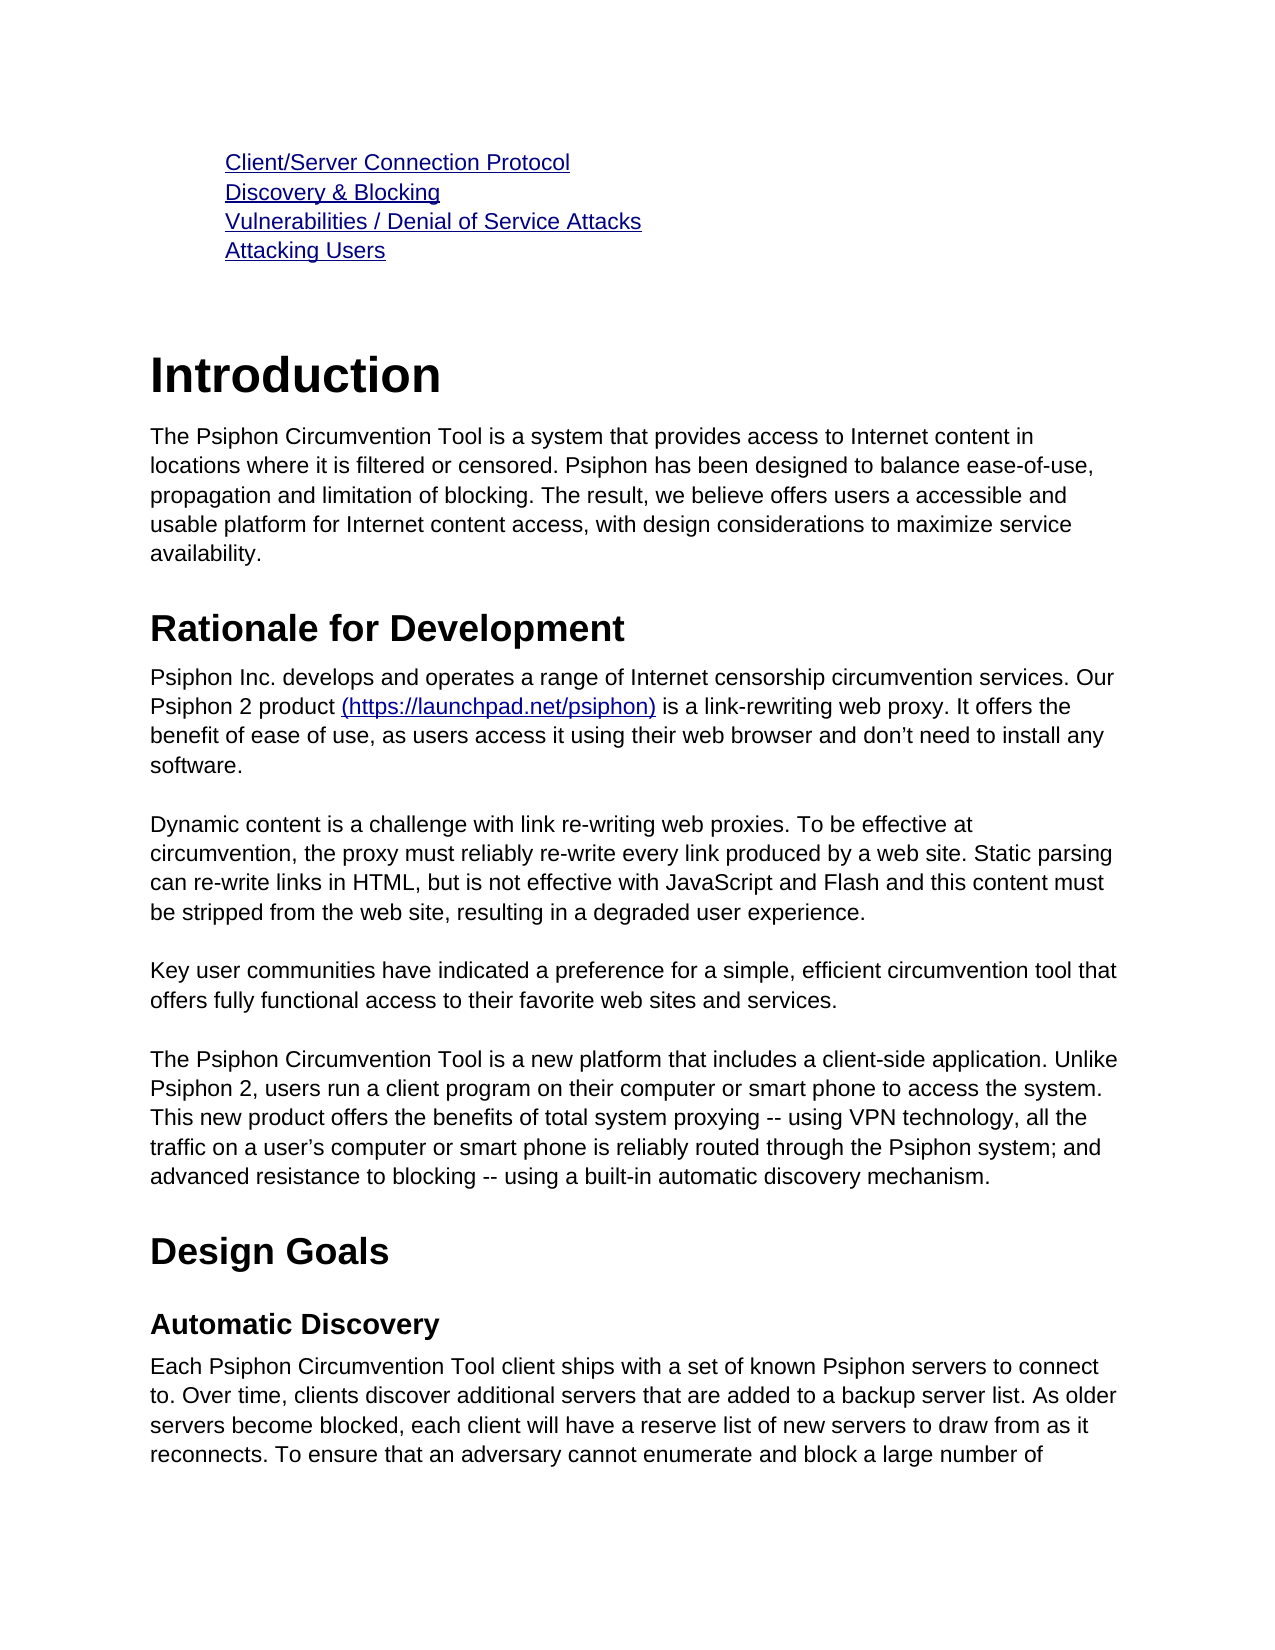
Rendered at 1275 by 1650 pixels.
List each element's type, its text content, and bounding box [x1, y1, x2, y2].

text Client/Server Connection Protocol [225, 150, 1125, 176]
text Key user communities have indicated a preference for a simple, efficient circumvention tool that offers fully functional access to their favorite web sites and services. [150, 958, 1125, 1013]
subtitle Introduction [150, 347, 1125, 403]
text Vulnerabilities / Denial of Service Attacks [225, 209, 1125, 234]
text Attacking Users [225, 238, 1125, 264]
text Dynamic content is a challenge with link re-writing web proxies. To be effective at circumvention, the proxy must reliably re-write every link produced by a web site. Static parsing can re-write links in HTML, but is not effective with JavaScript and Flash and this content must be stripped from the web site, resulting in a degraded user experience. [150, 811, 1125, 925]
text The Psiphon Circumvention Tool is a system that provides access to Internet content in locations where it is filtered or censored. Psiphon has been designed to balance ease-of-use, propagation and limitation of blocking. The result, we believe offers users a accessible and usable platform for Internet content access, with design considerations to maximize service availability. [150, 423, 1125, 567]
text Discovery & Blocking [225, 179, 1125, 205]
text Psiphon Inc. develops and operates a range of Internet censorship circumvention services. Our Psiphon 2 product (https://launchpad.net/psiphon) is a link-rewriting web proxy. It offers the benefit of ease of use, as users access it using their web browser and don’t need to install any software. [150, 664, 1125, 778]
subtitle Automatic Discovery [150, 1308, 1125, 1341]
text The Psiphon Circumvention Tool is a new platform that includes a client-side application. Unlike Psiphon 2, users run a client program on their computer or smart phone to access the system. This new product offers the benefits of total system proxying -- using VPN technology, all the traffic on a user’s computer or smart phone is reliably routed through the Psiphon system; and advanced resistance to blocking -- using a built-in automatic discovery mechanism. [150, 1046, 1125, 1189]
text Each Psiphon Circumvention Tool client ships with a set of known Psiphon servers to connect to. Over time, clients discover additional servers that are added to a backup server list. As older servers become blocked, each client will have a reserve list of new servers to draw from as it reconnects. To ensure that an adversary cannot enumerate and block a large number of [150, 1354, 1125, 1467]
subtitle Rationale for Development [150, 608, 1125, 650]
subtitle Design Goals [150, 1231, 1125, 1272]
